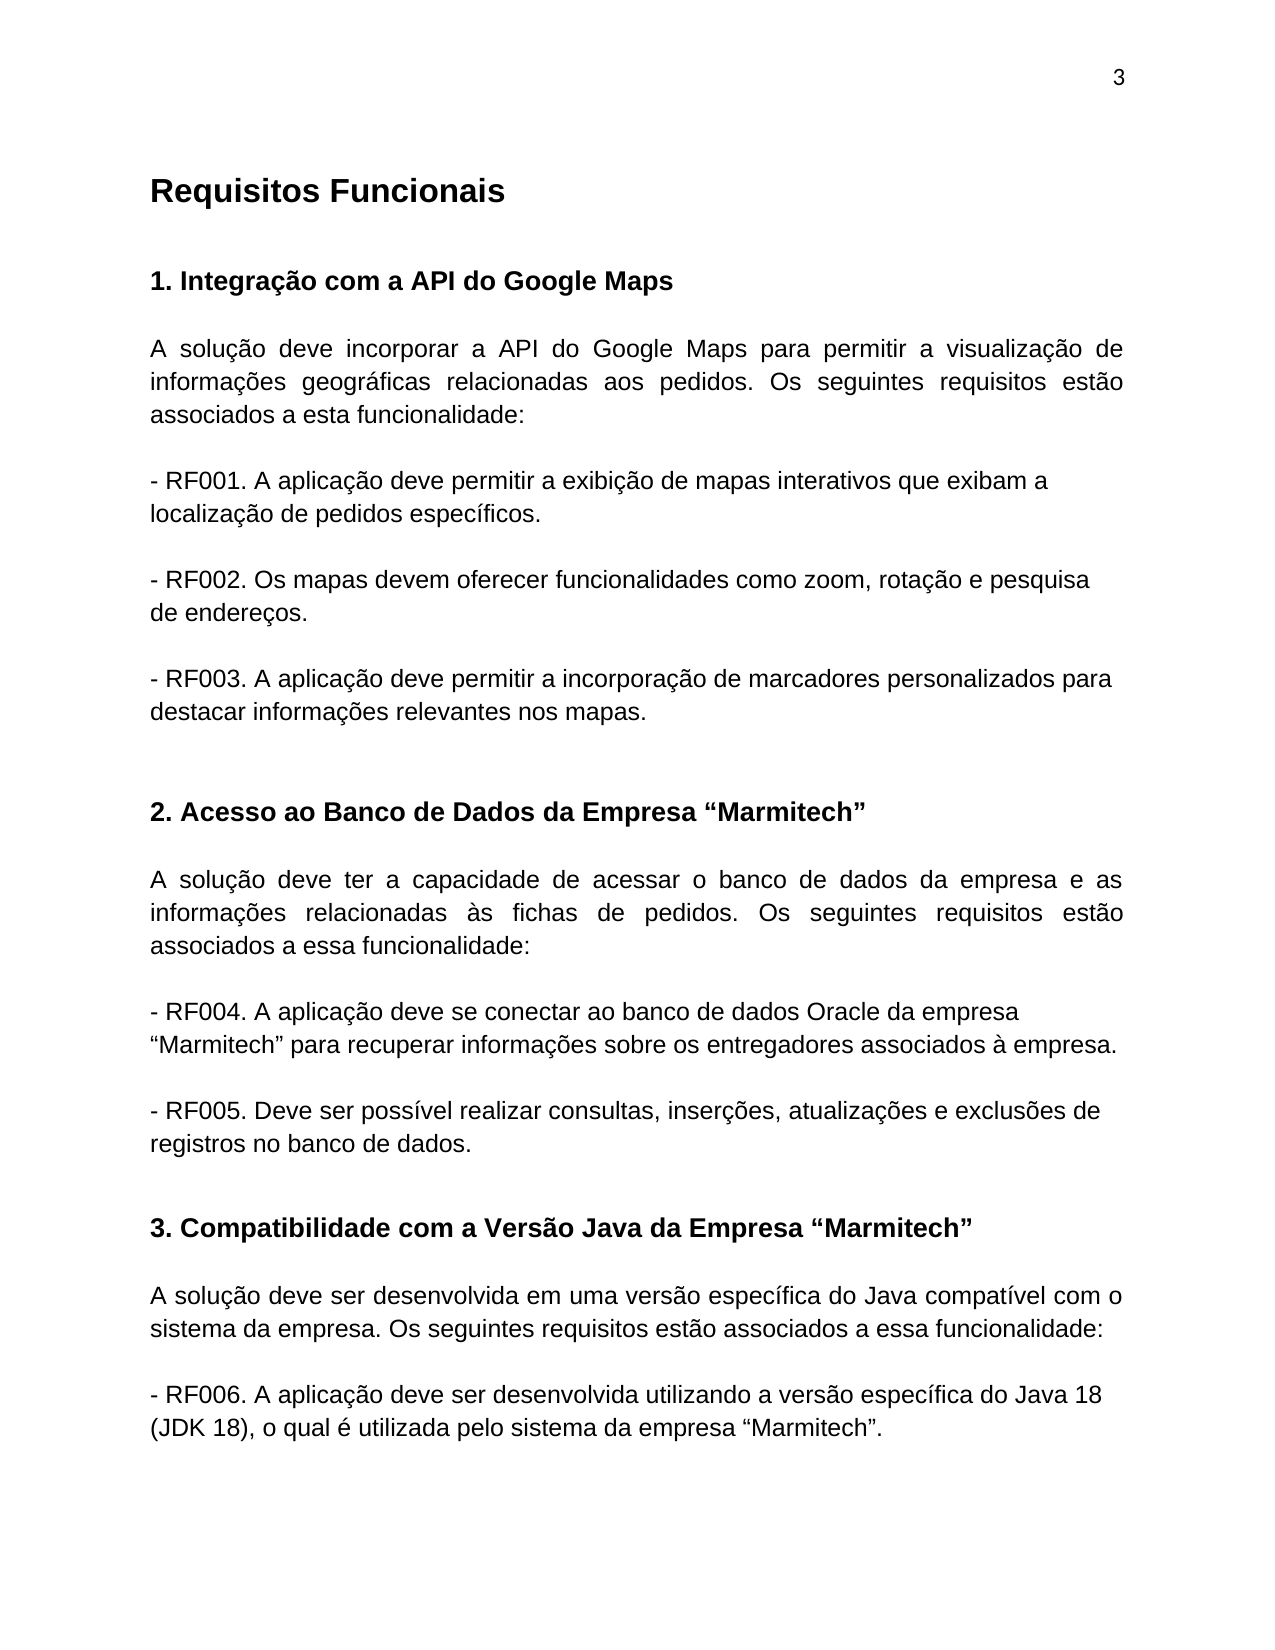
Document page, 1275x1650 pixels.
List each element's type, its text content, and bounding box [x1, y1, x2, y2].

text - RF002. Os mapas devem oferecer funcionalidades como zoom, rotação e pesquisa de endereços. [150, 565, 1125, 627]
text - RF001. A aplicação deve permitir a exibição de mapas interativos que exibam a localização de pedidos específicos. [150, 466, 1125, 527]
text - RF004. A aplicação deve se conectar ao banco de dados Oracle da empresa “Marmitech” para recuperar informações sobre os entregadores associados à empresa. [150, 997, 1125, 1059]
subtitle Requisitos Funcionais [150, 171, 1125, 209]
subtitle 2. Acesso ao Banco de Dados da Empresa “Marmitech” [150, 796, 1125, 827]
text - RF003. A aplicação deve permitir a incorporação de marcadores personalizados para destacar informações relevantes nos mapas. [150, 664, 1125, 726]
text - RF006. A aplicação deve ser desenvolvida utilizando a versão específica do Java 18 (JDK 18), o qual é utilizada pelo sistema da empresa “Marmitech”. [150, 1380, 1125, 1442]
text A solução deve ser desenvolvida em uma versão específica do Java compatível com o sistema da empresa. Os seguintes requisitos estão associados a essa funcionalidade: [150, 1281, 1125, 1343]
text A solução deve incorporar a API do Google Maps para permitir a visualização de informações geográficas relacionadas aos pedidos. Os seguintes requisitos estão associados a esta funcionalidade: [150, 334, 1125, 428]
subtitle 3. Compatibilidade com a Versão Java da Empresa “Marmitech” [150, 1212, 1125, 1243]
text A solução deve ter a capacidade de acessar o banco de dados da empresa e as informações relacionadas às fichas de pedidos. Os seguintes requisitos estão associados a essa funcionalidade: [150, 865, 1125, 960]
subtitle 1. Integração com a API do Google Maps [150, 265, 1125, 296]
text - RF005. Deve ser possível realizar consultas, inserções, atualizações e exclusões de registros no banco de dados. [150, 1096, 1125, 1158]
